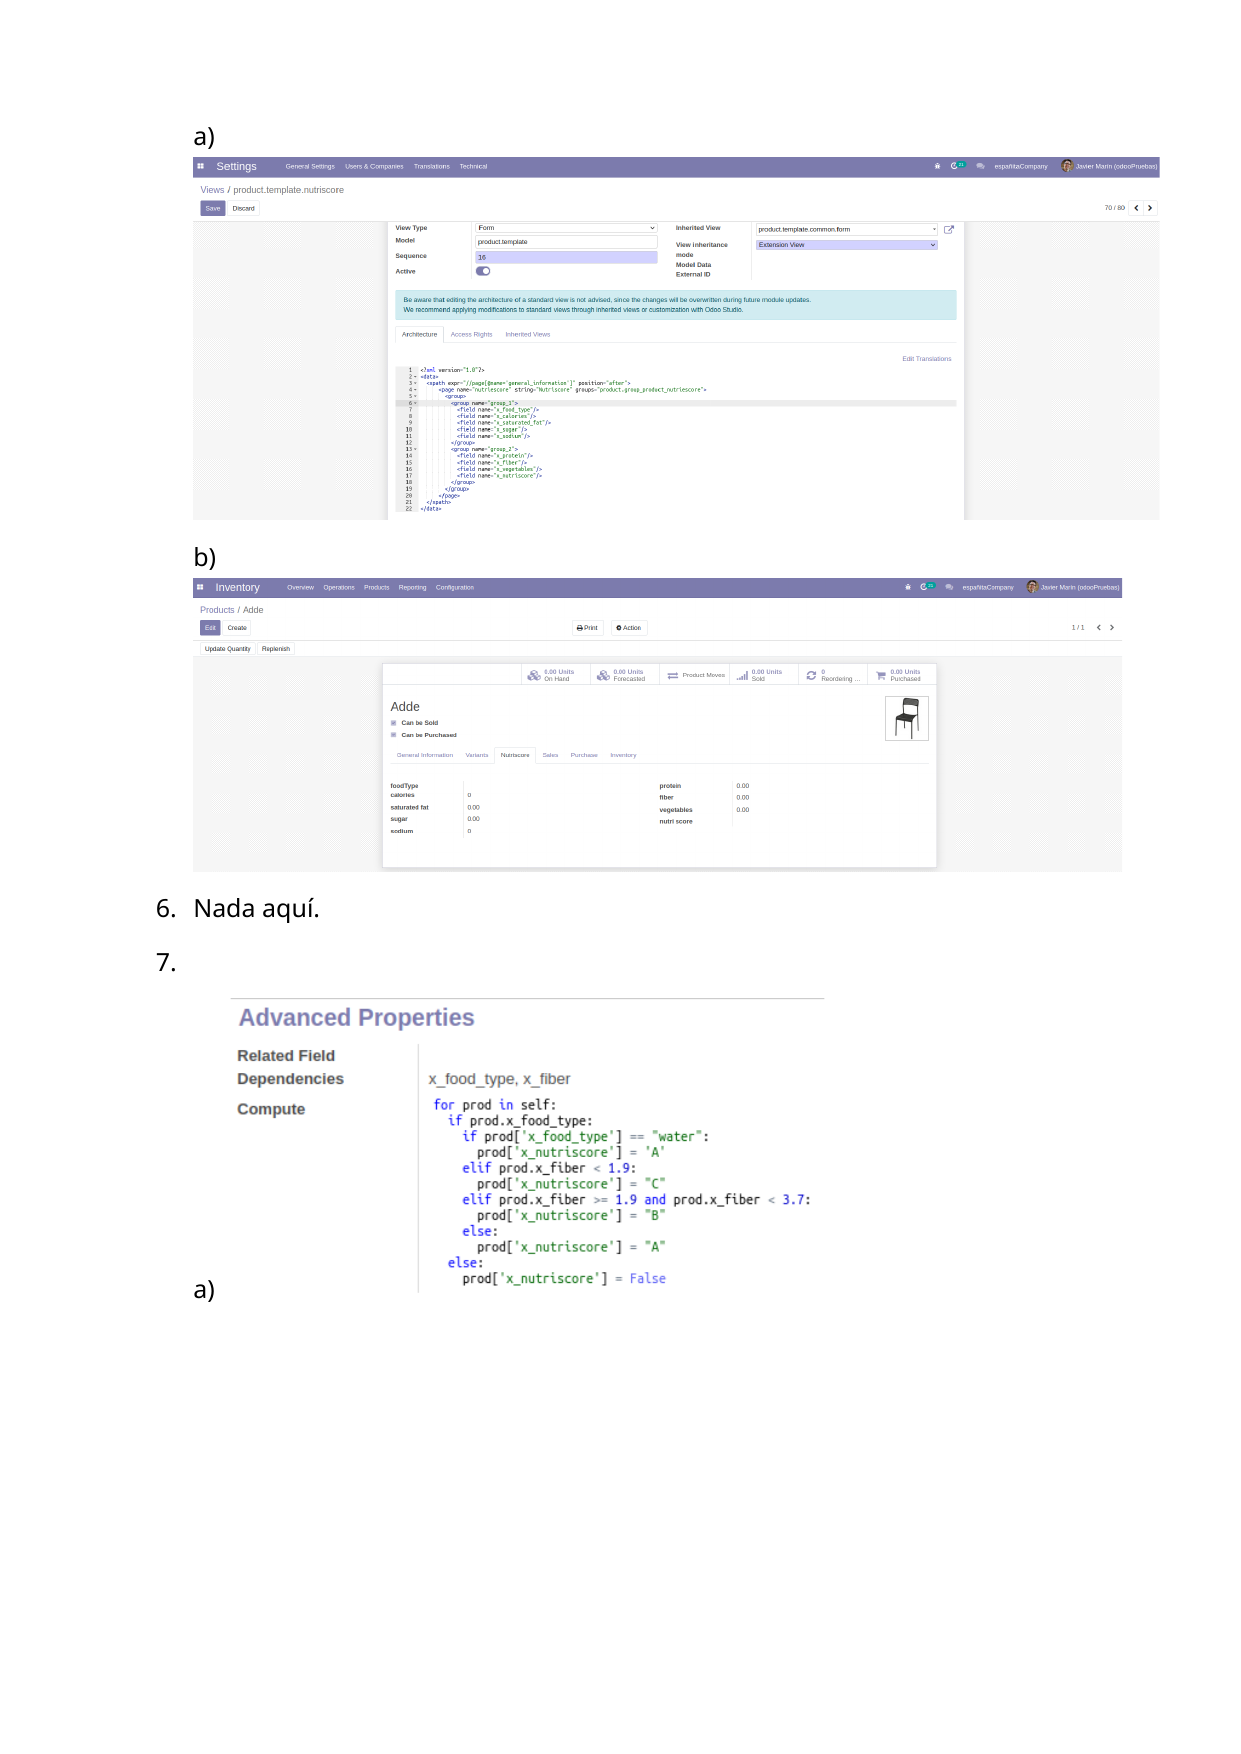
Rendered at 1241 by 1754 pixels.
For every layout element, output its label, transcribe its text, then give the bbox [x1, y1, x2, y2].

picture [230, 998, 825, 1299]
list Nada aquí. [156, 891, 1122, 925]
picture [193, 578, 1123, 872]
picture [193, 157, 1160, 520]
